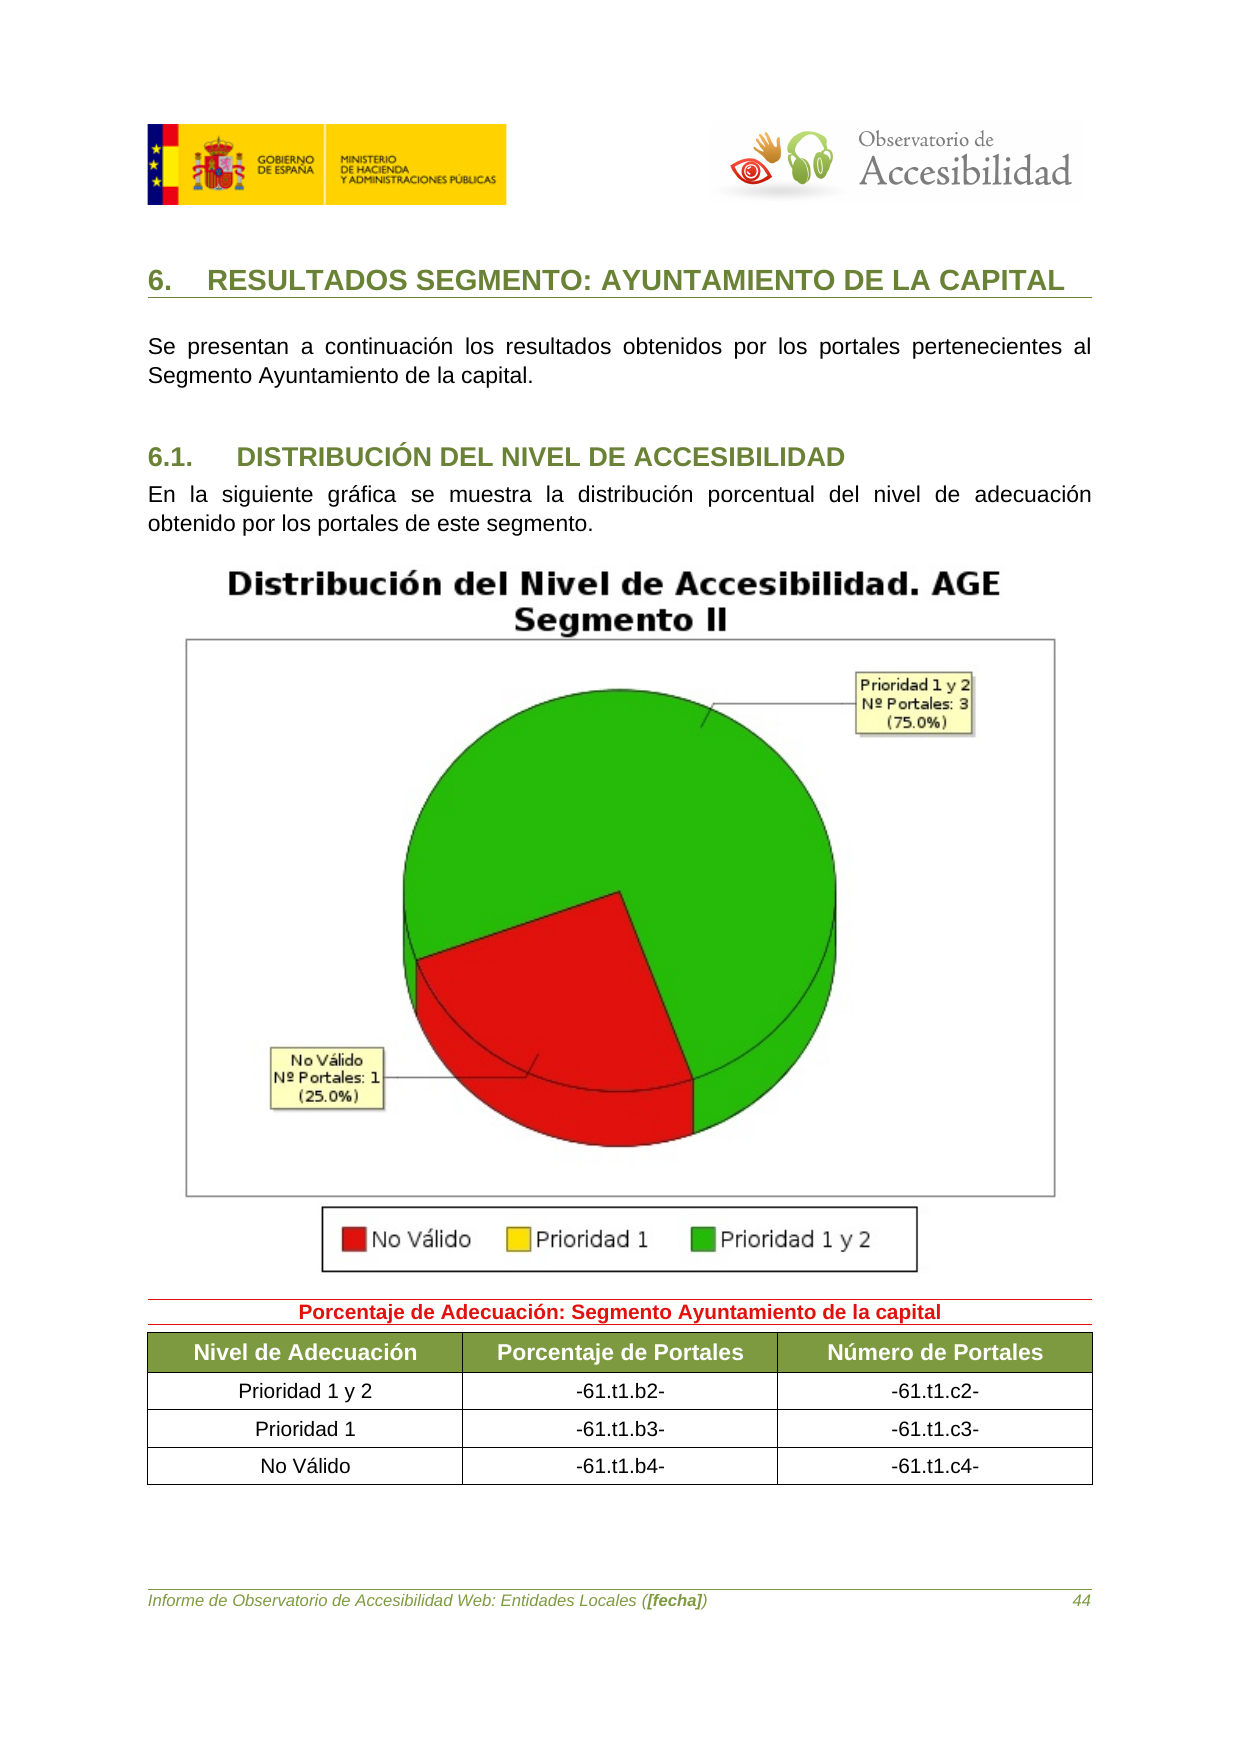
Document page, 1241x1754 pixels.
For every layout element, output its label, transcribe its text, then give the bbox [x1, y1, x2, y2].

table_cell -61.t1.c3- [778, 1410, 1092, 1447]
table_cell Prioridad 1 y 2 [148, 1373, 462, 1409]
table_cell -61.t1.b4- [463, 1448, 777, 1484]
table_cell Prioridad 1 [148, 1410, 462, 1447]
table_cell -61.t1.c2- [778, 1373, 1092, 1409]
text Se presentan a continuación los resultados obtenidos por los portales pertenecientes al Segmento Ayuntamiento de la capital. [148, 333, 1092, 388]
table_cell -61.t1.c4- [778, 1448, 1092, 1484]
table_header Número de Portales [778, 1333, 1092, 1372]
table_header Nivel de Adecuación [148, 1333, 462, 1372]
table_cell No Válido [148, 1448, 462, 1484]
table_header Porcentaje de Portales [463, 1333, 777, 1372]
picture [178, 564, 1062, 1274]
table_cell -61.t1.b3- [463, 1410, 777, 1447]
text En la siguiente gráfica se muestra la distribución porcentual del nivel de adecuación obtenido por los portales de este segmento. [148, 481, 1092, 537]
list Distribución del nivel de accesibilidad [148, 441, 1092, 472]
picture [147, 124, 507, 205]
text Porcentaje de Adecuación: Segmento Ayuntamiento de la capital [148, 1300, 1092, 1324]
table_cell -61.t1.b2- [463, 1373, 777, 1409]
list Resultados Segmento: Ayuntamiento de la capital [148, 263, 1092, 297]
picture [710, 122, 1086, 205]
